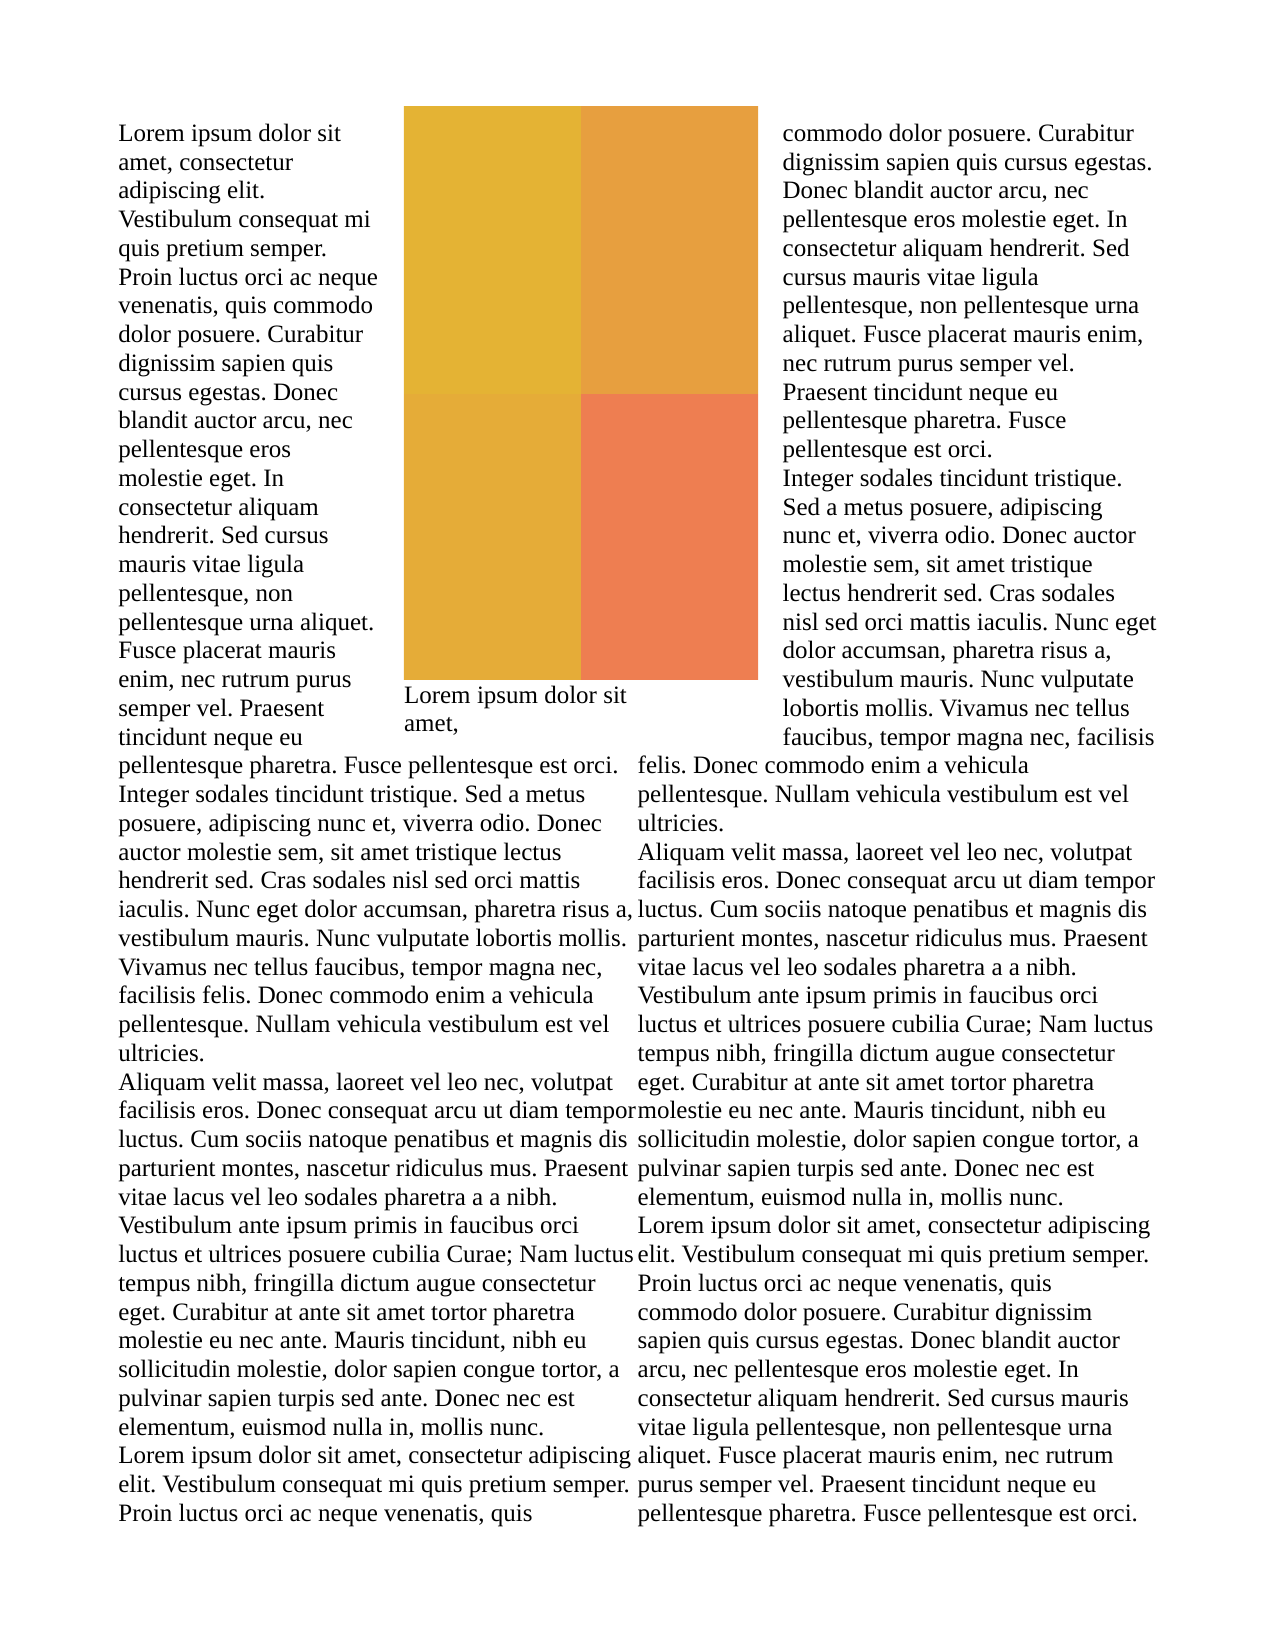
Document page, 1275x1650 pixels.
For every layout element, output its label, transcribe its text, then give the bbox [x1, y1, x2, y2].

text Lorem ipsum dolor sit amet, consectetur adipiscing elit. Vestibulum consequat mi quis pretium semper. Proin luctus orci ac neque venenatis, quis [118, 1441, 637, 1527]
text Aliquam velit massa, laoreet vel leo nec, volutpat facilisis eros. Donec consequat arcu ut diam tempor luctus. Cum sociis natoque penatibus et magnis dis parturient montes, nascetur ridiculus mus. Praesent vitae lacus vel leo sodales pharetra a a nibh. Vestibulum ante ipsum primis in faucibus orci luctus et ultrices posuere cubilia Curae; Nam luctus tempus nibh, fringilla dictum augue consectetur eget. Curabitur at ante sit amet tortor pharetra molestie eu nec ante. Mauris tincidunt, nibh eu sollicitudin molestie, dolor sapien congue tortor, a pulvinar sapien turpis sed ante. Donec nec est elementum, euismod nulla in, mollis nunc. [637, 837, 1157, 1211]
text Integer sodales tincidunt tristique. Sed a metus posuere, adipiscing nunc et, viverra odio. Donec auctor molestie sem, sit amet tristique lectus hendrerit sed. Cras sodales nisl sed orci mattis iaculis. Nunc eget dolor accumsan, pharetra risus a, vestibulum mauris. Nunc vulputate lobortis mollis. Vivamus nec tellus faucibus, tempor magna nec, facilisis felis. Donec commodo enim a vehicula pellentesque. Nullam vehicula vestibulum est vel ultricies. [637, 463, 1157, 837]
picture [403, 106, 759, 680]
text Aliquam velit massa, laoreet vel leo nec, volutpat facilisis eros. Donec consequat arcu ut diam tempor luctus. Cum sociis natoque penatibus et magnis dis parturient montes, nascetur ridiculus mus. Praesent vitae lacus vel leo sodales pharetra a a nibh. Vestibulum ante ipsum primis in faucibus orci luctus et ultrices posuere cubilia Curae; Nam luctus tempus nibh, fringilla dictum augue consectetur eget. Curabitur at ante sit amet tortor pharetra molestie eu nec ante. Mauris tincidunt, nibh eu sollicitudin molestie, dolor sapien congue tortor, a pulvinar sapien turpis sed ante. Donec nec est elementum, euismod nulla in, mollis nunc. [118, 1067, 637, 1441]
table_cell Lorem ipsum dolor sit amet, [404, 680, 758, 737]
text Lorem ipsum dolor sit amet, consectetur adipiscing elit. Vestibulum consequat mi quis pretium semper. Proin luctus orci ac neque venenatis, quis commodo dolor posuere. Curabitur dignissim sapien quis cursus egestas. Donec blandit auctor arcu, nec pellentesque eros molestie eget. In consectetur aliquam hendrerit. Sed cursus mauris vitae ligula pellentesque, non pellentesque urna aliquet. Fusce placerat mauris enim, nec rutrum purus semper vel. Praesent tincidunt neque eu pellentesque pharetra. Fusce pellentesque est orci. [637, 1211, 1157, 1527]
text commodo dolor posuere. Curabitur dignissim sapien quis cursus egestas. Donec blandit auctor arcu, nec pellentesque eros molestie eget. In consectetur aliquam hendrerit. Sed cursus mauris vitae ligula pellentesque, non pellentesque urna aliquet. Fusce placerat mauris enim, nec rutrum purus semper vel. Praesent tincidunt neque eu pellentesque pharetra. Fusce pellentesque est orci. [759, 118, 1157, 463]
text Integer sodales tincidunt tristique. Sed a metus posuere, adipiscing nunc et, viverra odio. Donec auctor molestie sem, sit amet tristique lectus hendrerit sed. Cras sodales nisl sed orci mattis iaculis. Nunc eget dolor accumsan, pharetra risus a, vestibulum mauris. Nunc vulputate lobortis mollis. Vivamus nec tellus faucibus, tempor magna nec, facilisis felis. Donec commodo enim a vehicula pellentesque. Nullam vehicula vestibulum est vel ultricies. [118, 779, 637, 1067]
table_header [404, 77, 758, 106]
text Lorem ipsum dolor sit amet, consectetur adipiscing elit. Vestibulum consequat mi quis pretium semper. Proin luctus orci ac neque venenatis, quis commodo dolor posuere. Curabitur dignissim sapien quis cursus egestas. Donec blandit auctor arcu, nec pellentesque eros molestie eget. In consectetur aliquam hendrerit. Sed cursus mauris vitae ligula pellentesque, non pellentesque urna aliquet. Fusce placerat mauris enim, nec rutrum purus semper vel. Praesent tincidunt neque eu pellentesque pharetra. Fusce pellentesque est orci. [118, 118, 637, 779]
